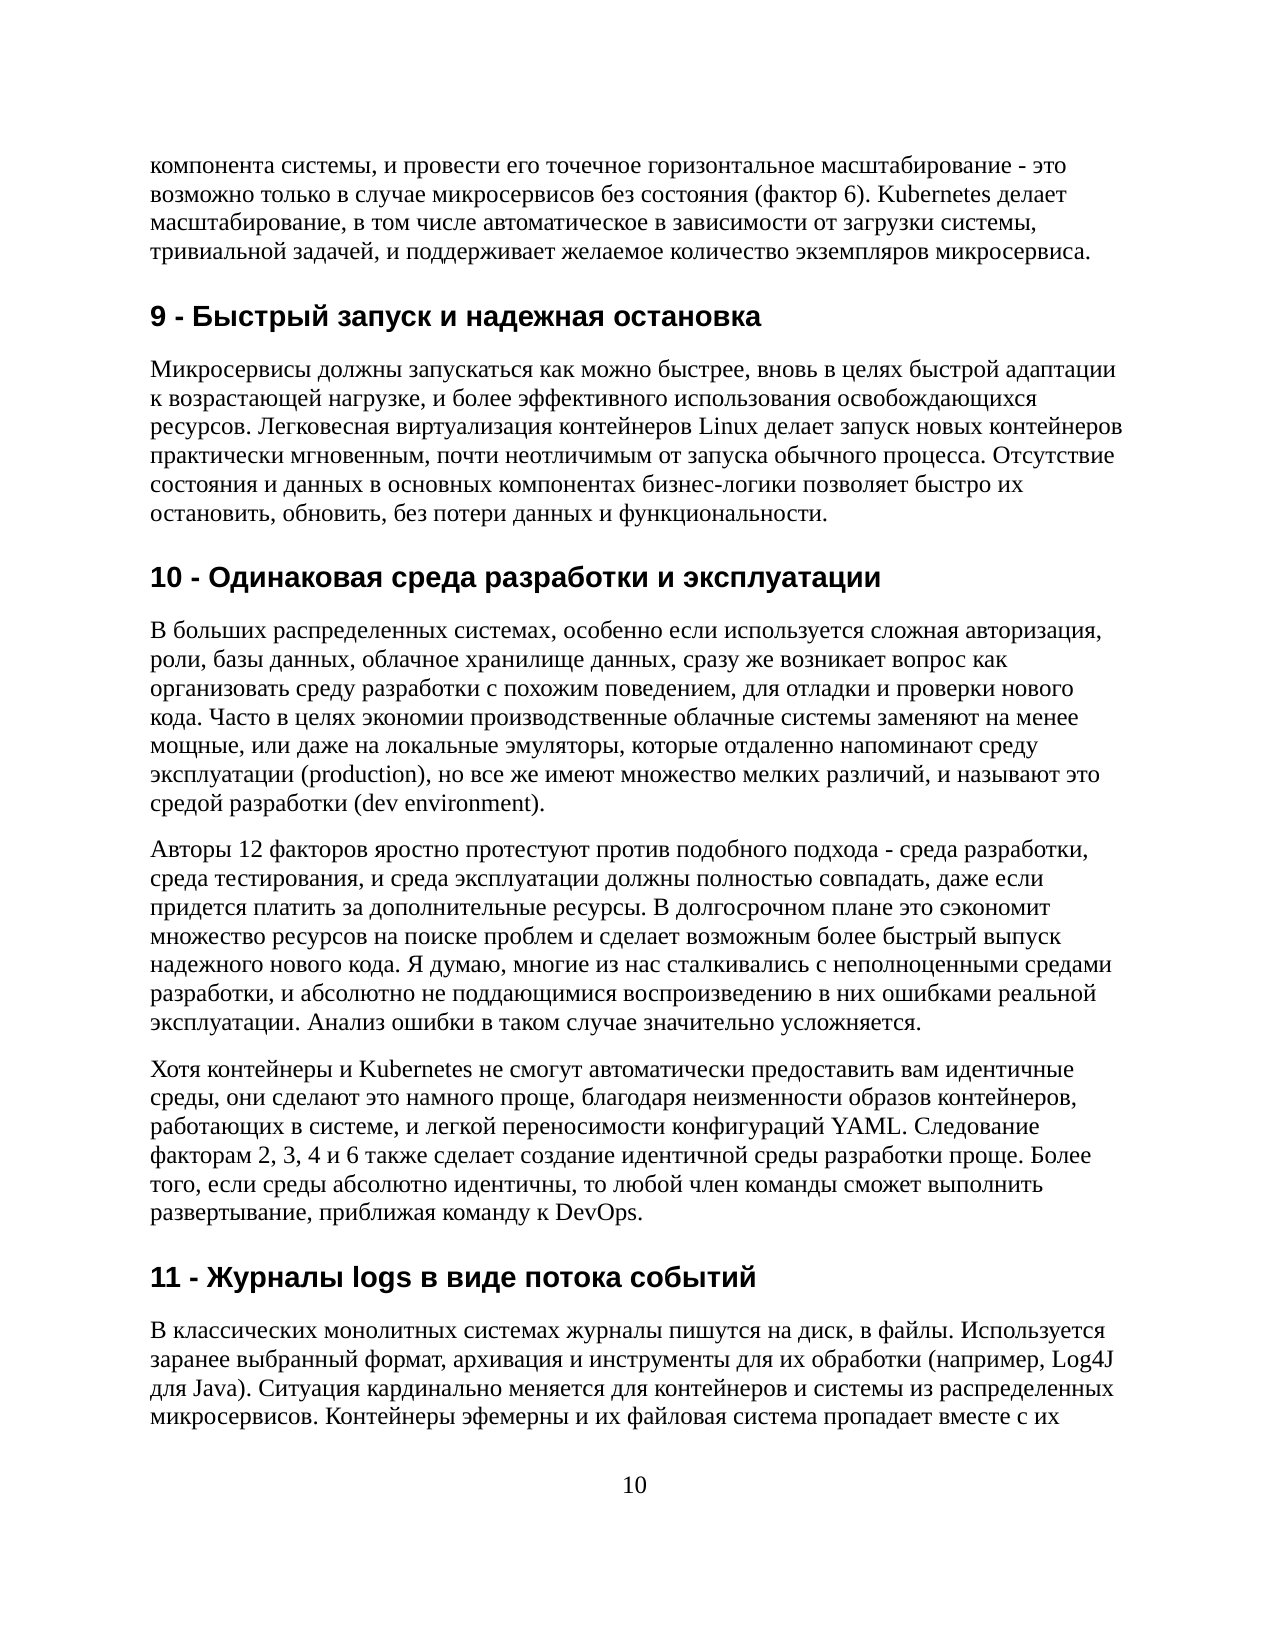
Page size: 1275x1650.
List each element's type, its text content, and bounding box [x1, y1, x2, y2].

text Хотя контейнеры и Kubernetes не смогут автоматически предоставить вам идентичные среды, они сделают это намного проще, благодаря неизменности образов контейнеров, работающих в системе, и легкой переносимости конфигураций YAML. Следование факторам 2, 3, 4 и 6 также сделает создание идентичной среды разработки проще. Более того, если среды абсолютно идентичны, то любой член команды сможет выполнить развертывание, приближая команду к DevOps. [150, 1054, 1125, 1226]
text В больших распределенных системах, особенно если используется сложная авторизация, роли, базы данных, облачное хранилище данных, сразу же возникает вопрос как организовать среду разработки с похожим поведением, для отладки и проверки нового кода. Часто в целях экономии производственные облачные системы заменяют на менее мощные, или даже на локальные эмуляторы, которые отдаленно напоминают среду эксплуатации (production), но все же имеют множество мелких различий, и называют это средой разработки (dev environment). [150, 615, 1125, 817]
text Микросервисы должны запускаться как можно быстрее, вновь в целях быстрой адаптации к возрастающей нагрузке, и более эффективного использования освобождающихся ресурсов. Легковесная виртуализация контейнеров Linux делает запуск новых контейнеров практически мгновенным, почти неотличимым от запуска обычного процесса. Отсутствие состояния и данных в основных компонентах бизнес-логики позволяет быстро их остановить, обновить, без потери данных и функциональности. [150, 354, 1125, 526]
subtitle 10 - Одинаковая среда разработки и эксплуатации [150, 560, 1125, 594]
text компонента системы, и провести его точечное горизонтальное масштабирование - это возможно только в случае микросервисов без состояния (фактор 6). Kubernetes делает масштабирование, в том числе автоматическое в зависимости от загрузки системы, тривиальной задачей, и поддерживает желаемое количество экземпляров микросервиса. [150, 150, 1125, 265]
text В классических монолитных системах журналы пишутся на диск, в файлы. Используется заранее выбранный формат, архивация и инструменты для их обработки (например, Log4J для Java). Ситуация кардинально меняется для контейнеров и системы из распределенных микросервисов. Контейнеры эфемерны и их файловая система пропадает вместе с их [150, 1315, 1125, 1430]
subtitle 11 - Журналы logs в виде потока событий [150, 1260, 1125, 1294]
text Авторы 12 факторов яростно протестуют против подобного подхода - среда разработки, среда тестирования, и среда эксплуатации должны полностью совпадать, даже если придется платить за дополнительные ресурсы. В долгосрочном плане это сэкономит множество ресурсов на поиске проблем и сделает возможным более быстрый выпуск надежного нового кода. Я думаю, многие из нас сталкивались с неполноценными средами разработки, и абсолютно не поддающимися воспроизведению в них ошибками реальной эксплуатации. Анализ ошибки в таком случае значительно усложняется. [150, 834, 1125, 1036]
subtitle 9 - Быстрый запуск и надежная остановка [150, 299, 1125, 332]
